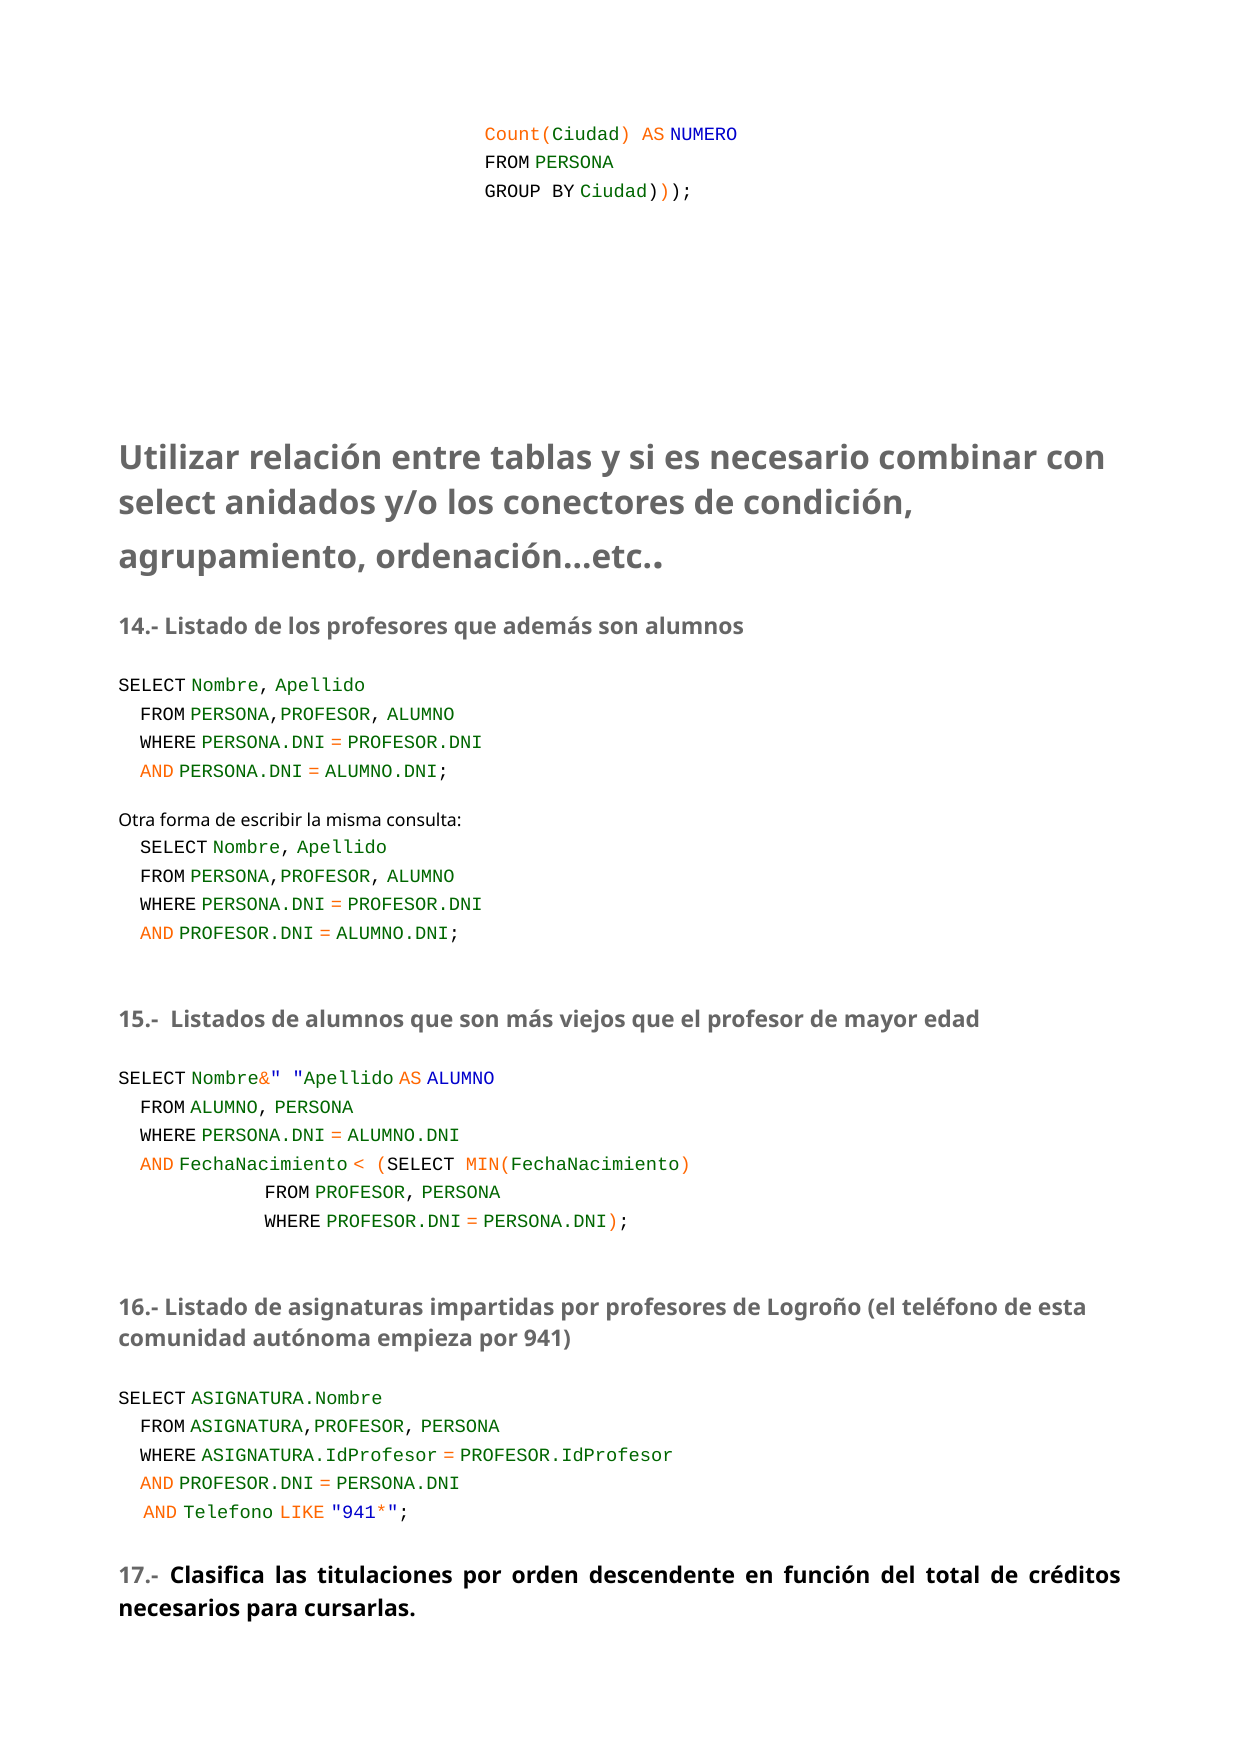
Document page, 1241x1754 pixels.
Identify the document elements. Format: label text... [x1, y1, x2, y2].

text SELECT ASIGNATURA.Nombre [118, 1382, 1122, 1410]
text FROM PERSONA,PROFESOR, ALUMNO [118, 698, 1122, 726]
text FROM PERSONA [118, 147, 1122, 175]
text FROM ASIGNATURA,PROFESOR, PERSONA [118, 1410, 1122, 1439]
text AND PROFESOR.DNI = ALUMNO.DNI; [118, 917, 1122, 945]
text SELECT Nombre, Apellido [118, 832, 1122, 860]
text SELECT Nombre&" "Apellido AS ALUMNO [118, 1062, 1122, 1091]
text WHERE PERSONA.DNI = PROFESOR.DNI [118, 888, 1122, 917]
text 16.- Listado de asignaturas impartidas por profesores de Logroño (el teléfono de esta comunidad autónoma empieza por 941) [118, 1291, 1122, 1353]
text GROUP BY Ciudad))); [118, 175, 1122, 203]
text FROM ALUMNO, PERSONA [118, 1091, 1122, 1119]
text AND PERSONA.DNI = ALUMNO.DNI; [118, 755, 1122, 783]
text WHERE PROFESOR.DNI = PERSONA.DNI); [118, 1205, 1122, 1233]
text FROM PERSONA,PROFESOR, ALUMNO [118, 860, 1122, 888]
text WHERE ASIGNATURA.IdProfesor = PROFESOR.IdProfesor [118, 1439, 1122, 1467]
text 14.- Listado de los profesores que además son alumnos [118, 610, 1122, 641]
text AND FechaNacimiento < (SELECT MIN(FechaNacimiento) [118, 1148, 1122, 1176]
text Count(Ciudad) AS NUMERO [118, 118, 1122, 147]
text FROM PROFESOR, PERSONA [118, 1176, 1122, 1205]
text Otra forma de escribir la misma consulta: [118, 807, 1122, 832]
text AND PROFESOR.DNI = PERSONA.DNI [118, 1467, 1122, 1496]
text SELECT Nombre, Apellido [118, 669, 1122, 698]
text AND Telefono LIKE "941*"; [118, 1496, 1122, 1524]
text 17.- Clasifica las titulaciones por orden descendente en función del total de créditos necesarios para cursarlas. [118, 1553, 1122, 1623]
text WHERE PERSONA.DNI = ALUMNO.DNI [118, 1119, 1122, 1148]
text Utilizar relación entre tablas y si es necesario combinar con select anidados y/o los conectores de condición, agrupamiento, ordenación…etc.. [118, 433, 1122, 581]
text 15.- Listados de alumnos que son más viejos que el profesor de mayor edad [118, 1003, 1122, 1034]
text WHERE PERSONA.DNI = PROFESOR.DNI [118, 726, 1122, 755]
